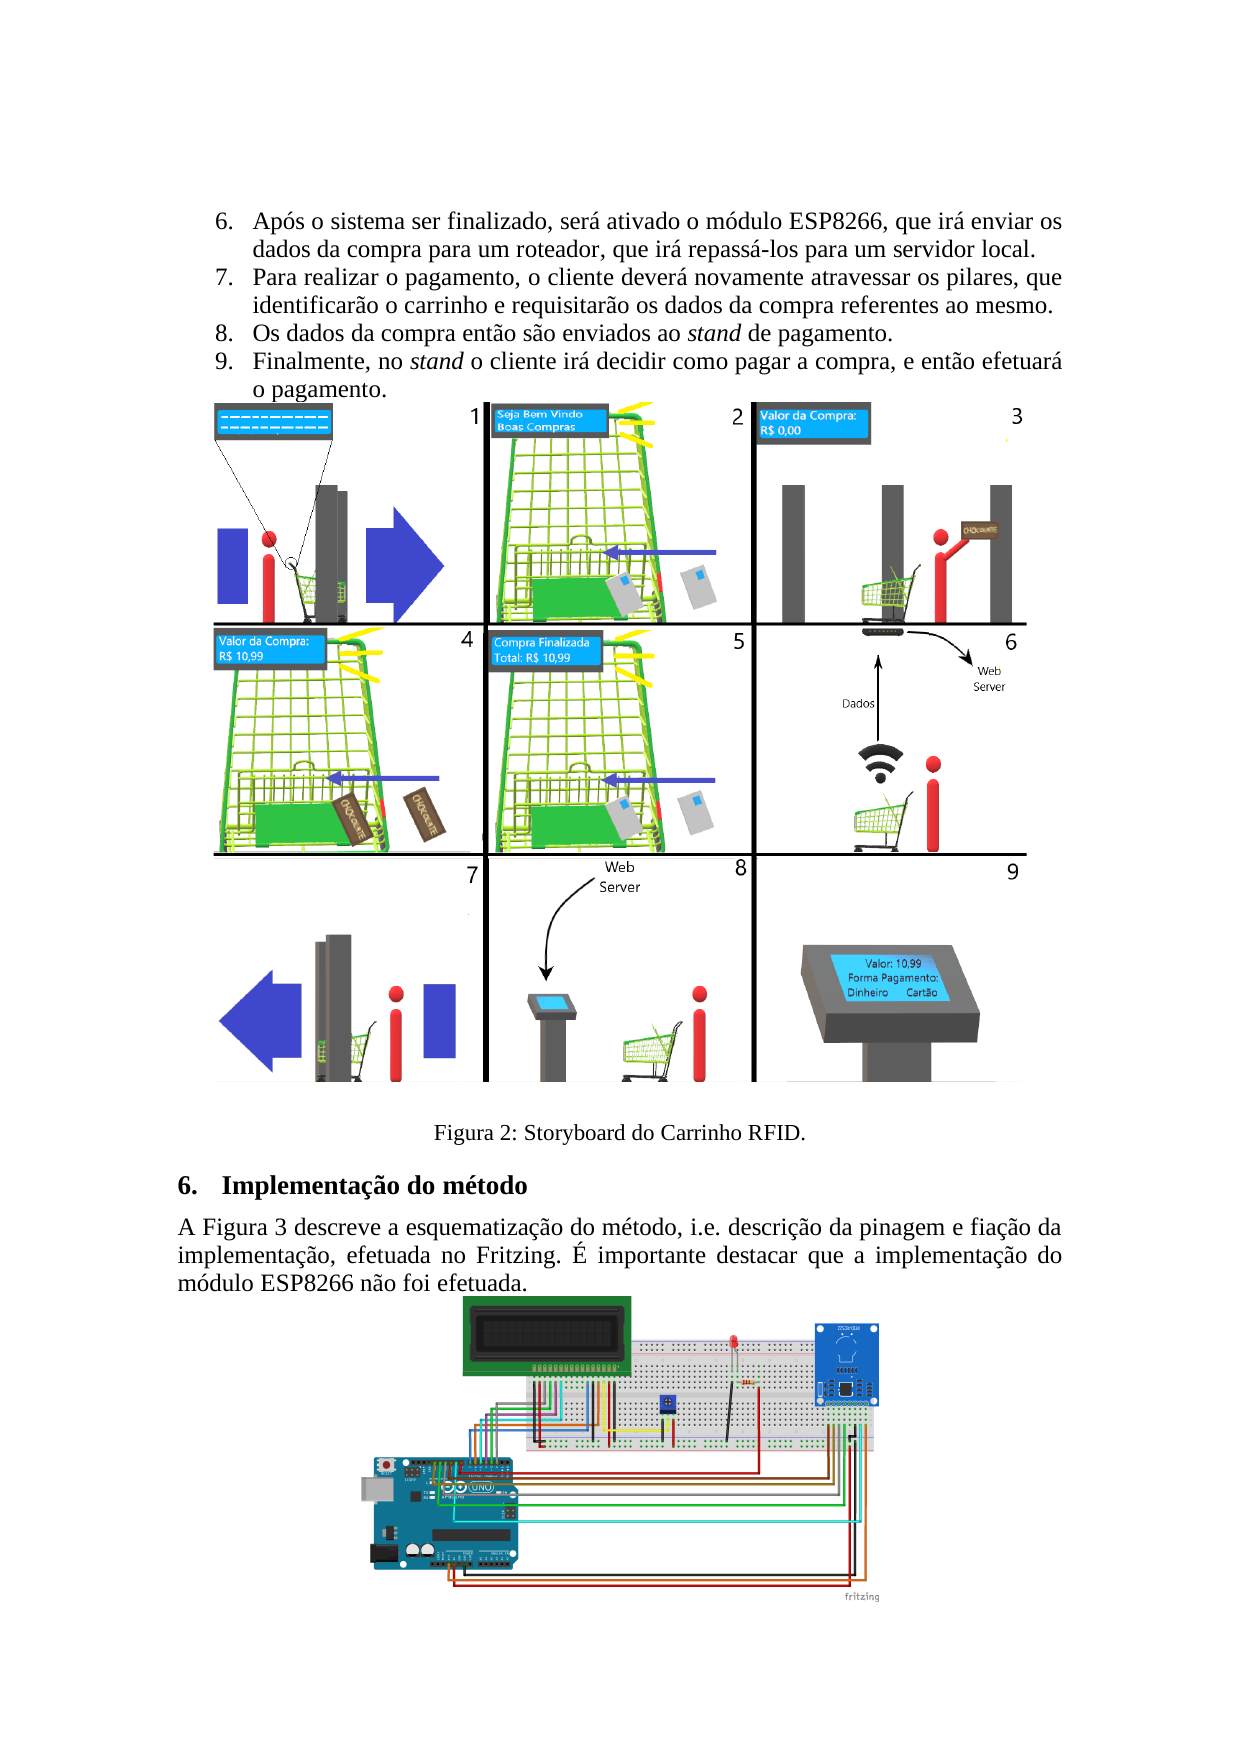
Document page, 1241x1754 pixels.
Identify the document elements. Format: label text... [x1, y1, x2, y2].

list Finalmente, no stand o cliente irá decidir como pagar a compra, e então efetuará o pagamento. [215, 347, 1063, 403]
text A Figura 3 descreve a esquematização do método, i.e. descrição da pinagem e fiação da implementação, efetuada no Fritzing. É importante destacar que a implementação do módulo ESP8266 não foi efetuada. [177, 1213, 1063, 1297]
list Após o sistema ser finalizado, será ativado o módulo ESP8266, que irá enviar os dados da compra para um roteador, que irá repassá-los para um servidor local. [215, 207, 1063, 263]
list Para realizar o pagamento, o cliente deverá novamente atravessar os pilares, que identificarão o carrinho e requisitarão os dados da compra referentes ao mesmo. [215, 263, 1063, 319]
title Implementação do método [177, 1170, 1063, 1200]
list Os dados da compra então são enviados ao stand de pagamento. [215, 319, 1063, 347]
picture [361, 1296, 879, 1602]
text Figura 2: Storyboard do Carrinho RFID. [177, 1120, 1063, 1145]
picture [213, 402, 1027, 1082]
